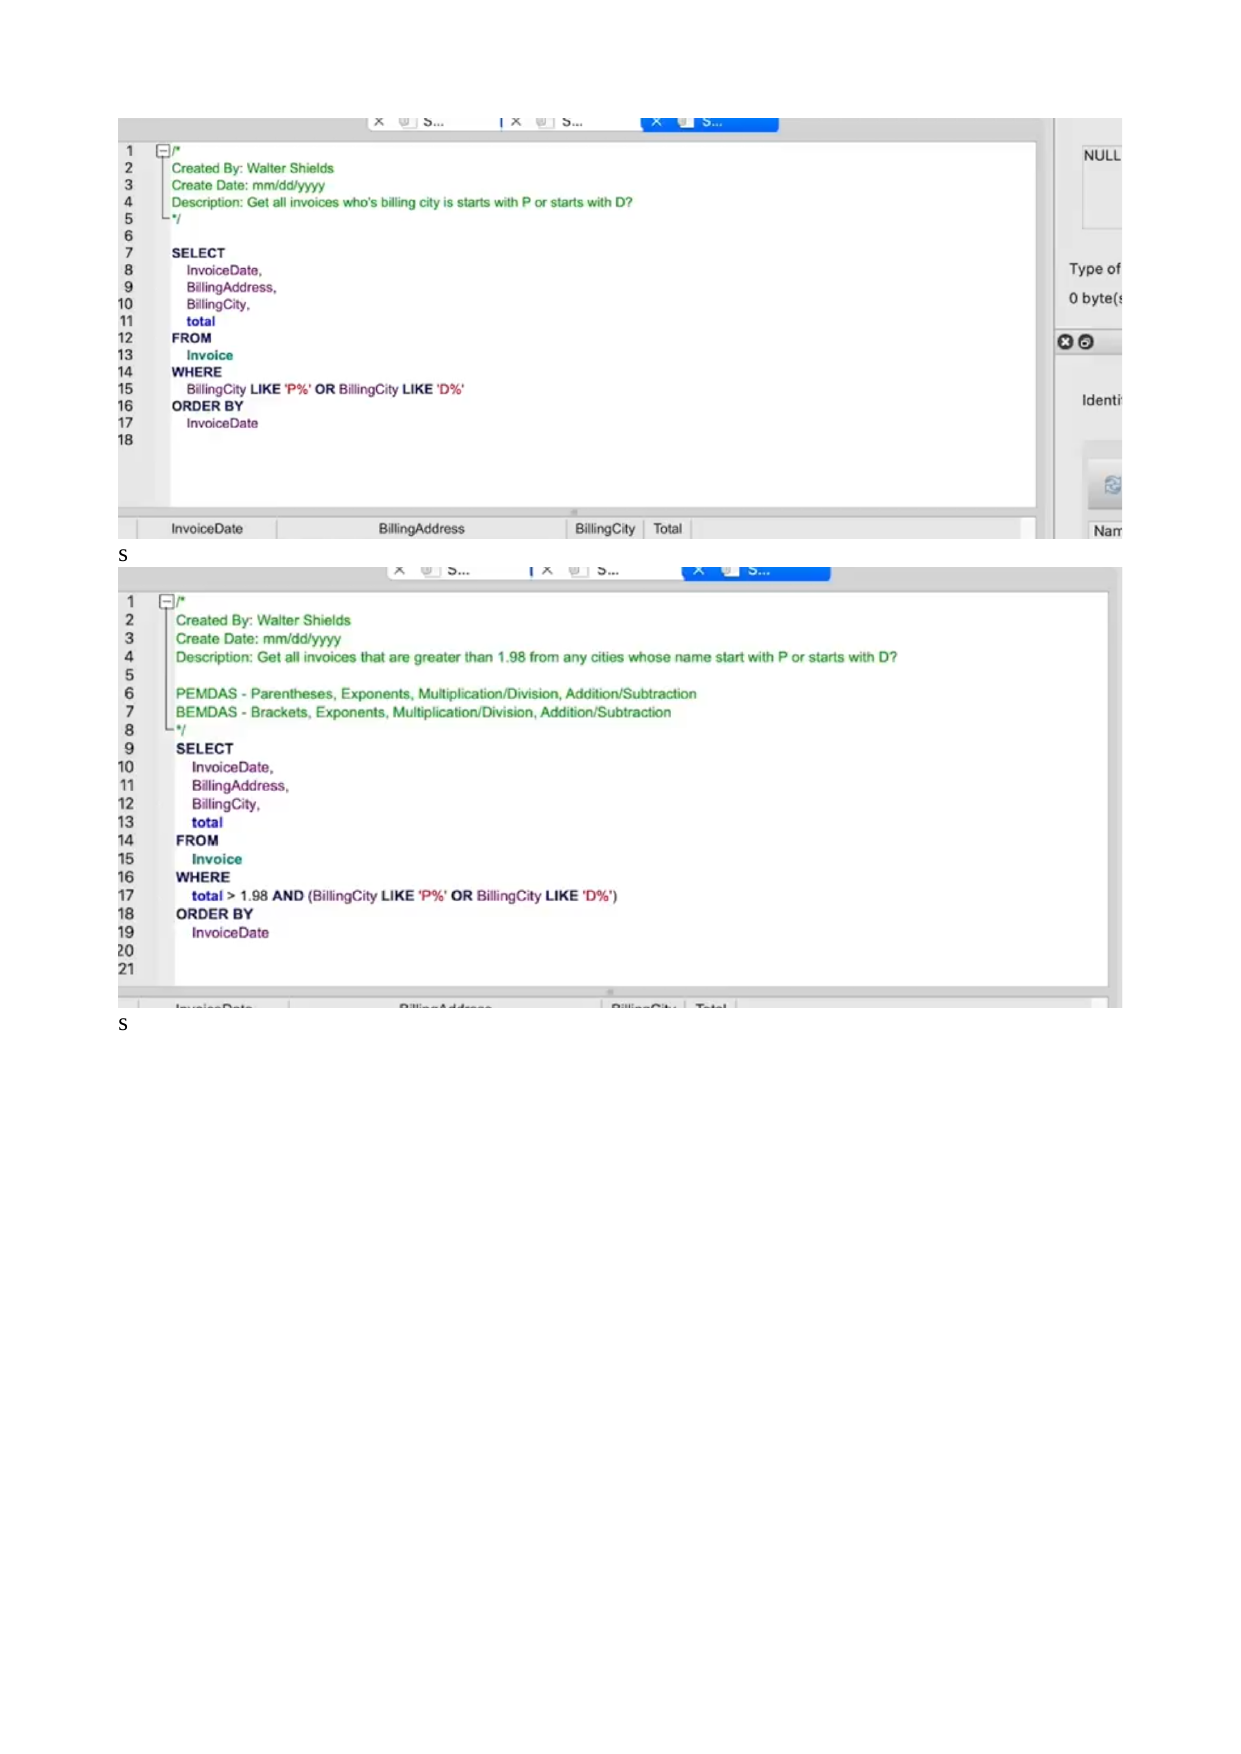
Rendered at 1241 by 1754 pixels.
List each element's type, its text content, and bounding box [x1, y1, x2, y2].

text s [118, 539, 1122, 567]
picture [118, 567, 1123, 1008]
text s [118, 1008, 1122, 1036]
picture [118, 118, 1123, 539]
